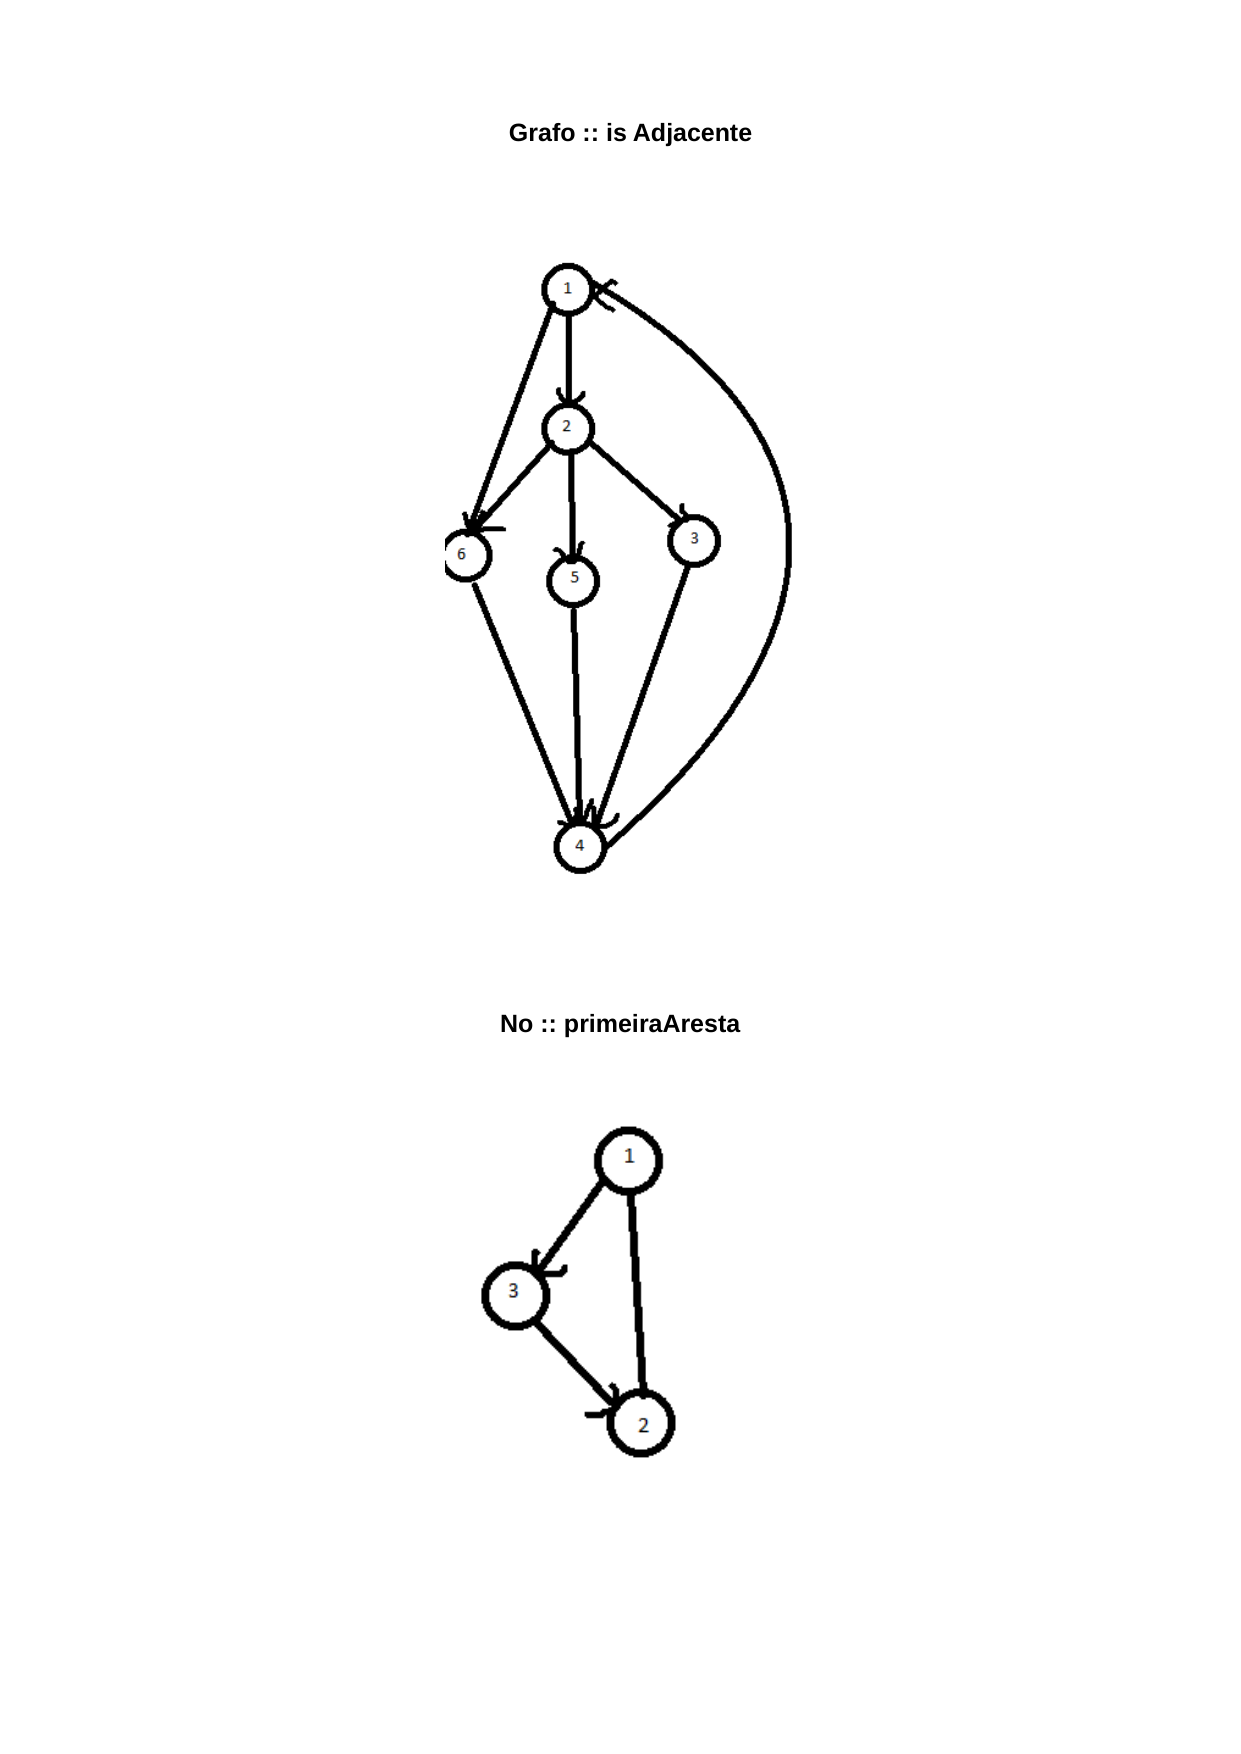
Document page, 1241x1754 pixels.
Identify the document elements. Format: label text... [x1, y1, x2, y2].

picture [441, 1094, 790, 1536]
text Grafo :: is Adjacente [118, 118, 1122, 147]
picture [445, 185, 831, 985]
text No :: primeiraAresta [118, 1009, 1122, 1038]
